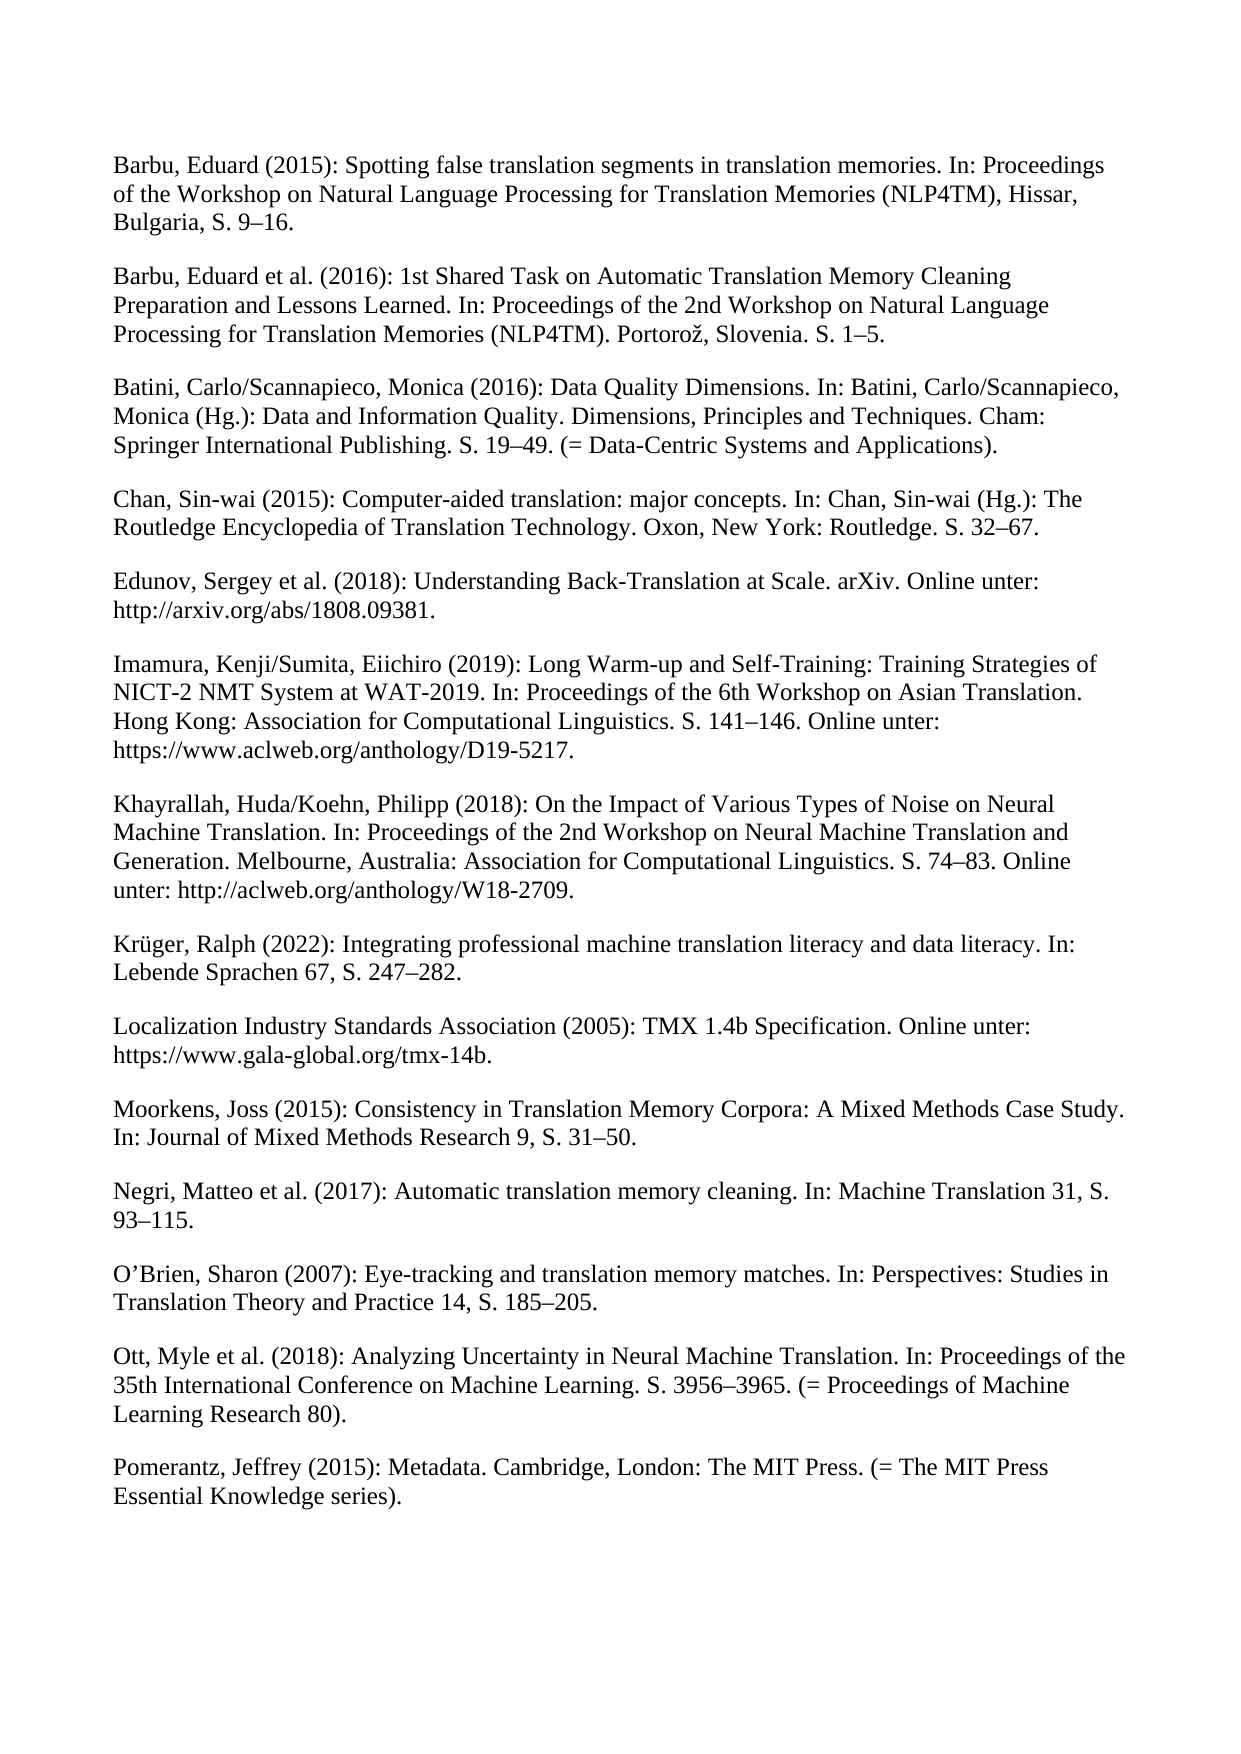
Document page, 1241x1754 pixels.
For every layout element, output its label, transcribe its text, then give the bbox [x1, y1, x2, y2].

text Chan, Sin-wai (2015): Computer-aided translation: major concepts. In: Chan, Sin-wai (Hg.): The Routledge Encyclopedia of Translation Technology. Oxon, New York: Routledge. S. 32–67. [113, 484, 1127, 541]
text Imamura, Kenji/Sumita, Eiichiro (2019): Long Warm-up and Self-Training: Training Strategies of NICT-2 NMT System at WAT-2019. In: Proceedings of the 6th Workshop on Asian Translation. Hong Kong: Association for Computational Linguistics. S. 141–146. Online unter: https://www.aclweb.org/anthology/D19-5217. [113, 649, 1127, 764]
text Pomerantz, Jeffrey (2015): Metadata. Cambridge, London: The MIT Press. (= The MIT Press Essential Knowledge series). [113, 1452, 1127, 1510]
text Negri, Matteo et al. (2017): Automatic translation memory cleaning. In: Machine Translation 31, S. 93–115. [113, 1176, 1127, 1234]
text Barbu, Eduard (2015): Spotting false translation segments in translation memories. In: Proceedings of the Workshop on Natural Language Processing for Translation Memories (NLP4TM), Hissar, Bulgaria, S. 9–16. [113, 150, 1127, 236]
text Barbu, Eduard et al. (2016): 1st Shared Task on Automatic Translation Memory Cleaning Preparation and Lessons Learned. In: Proceedings of the 2nd Workshop on Natural Language Processing for Translation Memories (NLP4TM). Portorož, Slovenia. S. 1–5. [113, 261, 1127, 347]
text Ott, Myle et al. (2018): Analyzing Uncertainty in Neural Machine Translation. In: Proceedings of the 35th International Conference on Machine Learning. S. 3956–3965. (= Proceedings of Machine Learning Research 80). [113, 1341, 1127, 1427]
text O’Brien, Sharon (2007): Eye-tracking and translation memory matches. In: Perspectives: Studies in Translation Theory and Practice 14, S. 185–205. [113, 1259, 1127, 1316]
text Batini, Carlo/Scannapieco, Monica (2016): Data Quality Dimensions. In: Batini, Carlo/Scannapieco, Monica (Hg.): Data and Information Quality. Dimensions, Principles and Techniques. Cham: Springer International Publishing. S. 19–49. (= Data-Centric Systems and Applications). [113, 372, 1127, 459]
text Edunov, Sergey et al. (2018): Understanding Back-Translation at Scale. arXiv. Online unter: http://arxiv.org/abs/1808.09381. [113, 566, 1127, 624]
text Khayrallah, Huda/Koehn, Philipp (2018): On the Impact of Various Types of Noise on Neural Machine Translation. In: Proceedings of the 2nd Workshop on Neural Machine Translation and Generation. Melbourne, Australia: Association for Computational Linguistics. S. 74–83. Online unter: http://aclweb.org/anthology/W18-2709. [113, 789, 1127, 904]
text Moorkens, Joss (2015): Consistency in Translation Memory Corpora: A Mixed Methods Case Study. In: Journal of Mixed Methods Research 9, S. 31–50. [113, 1094, 1127, 1151]
text Krüger, Ralph (2022): Integrating professional machine translation literacy and data literacy. In: Lebende Sprachen 67, S. 247–282. [113, 929, 1127, 986]
text Localization Industry Standards Association (2005): TMX 1.4b Specification. Online unter: https://www.gala-global.org/tmx-14b. [113, 1011, 1127, 1069]
